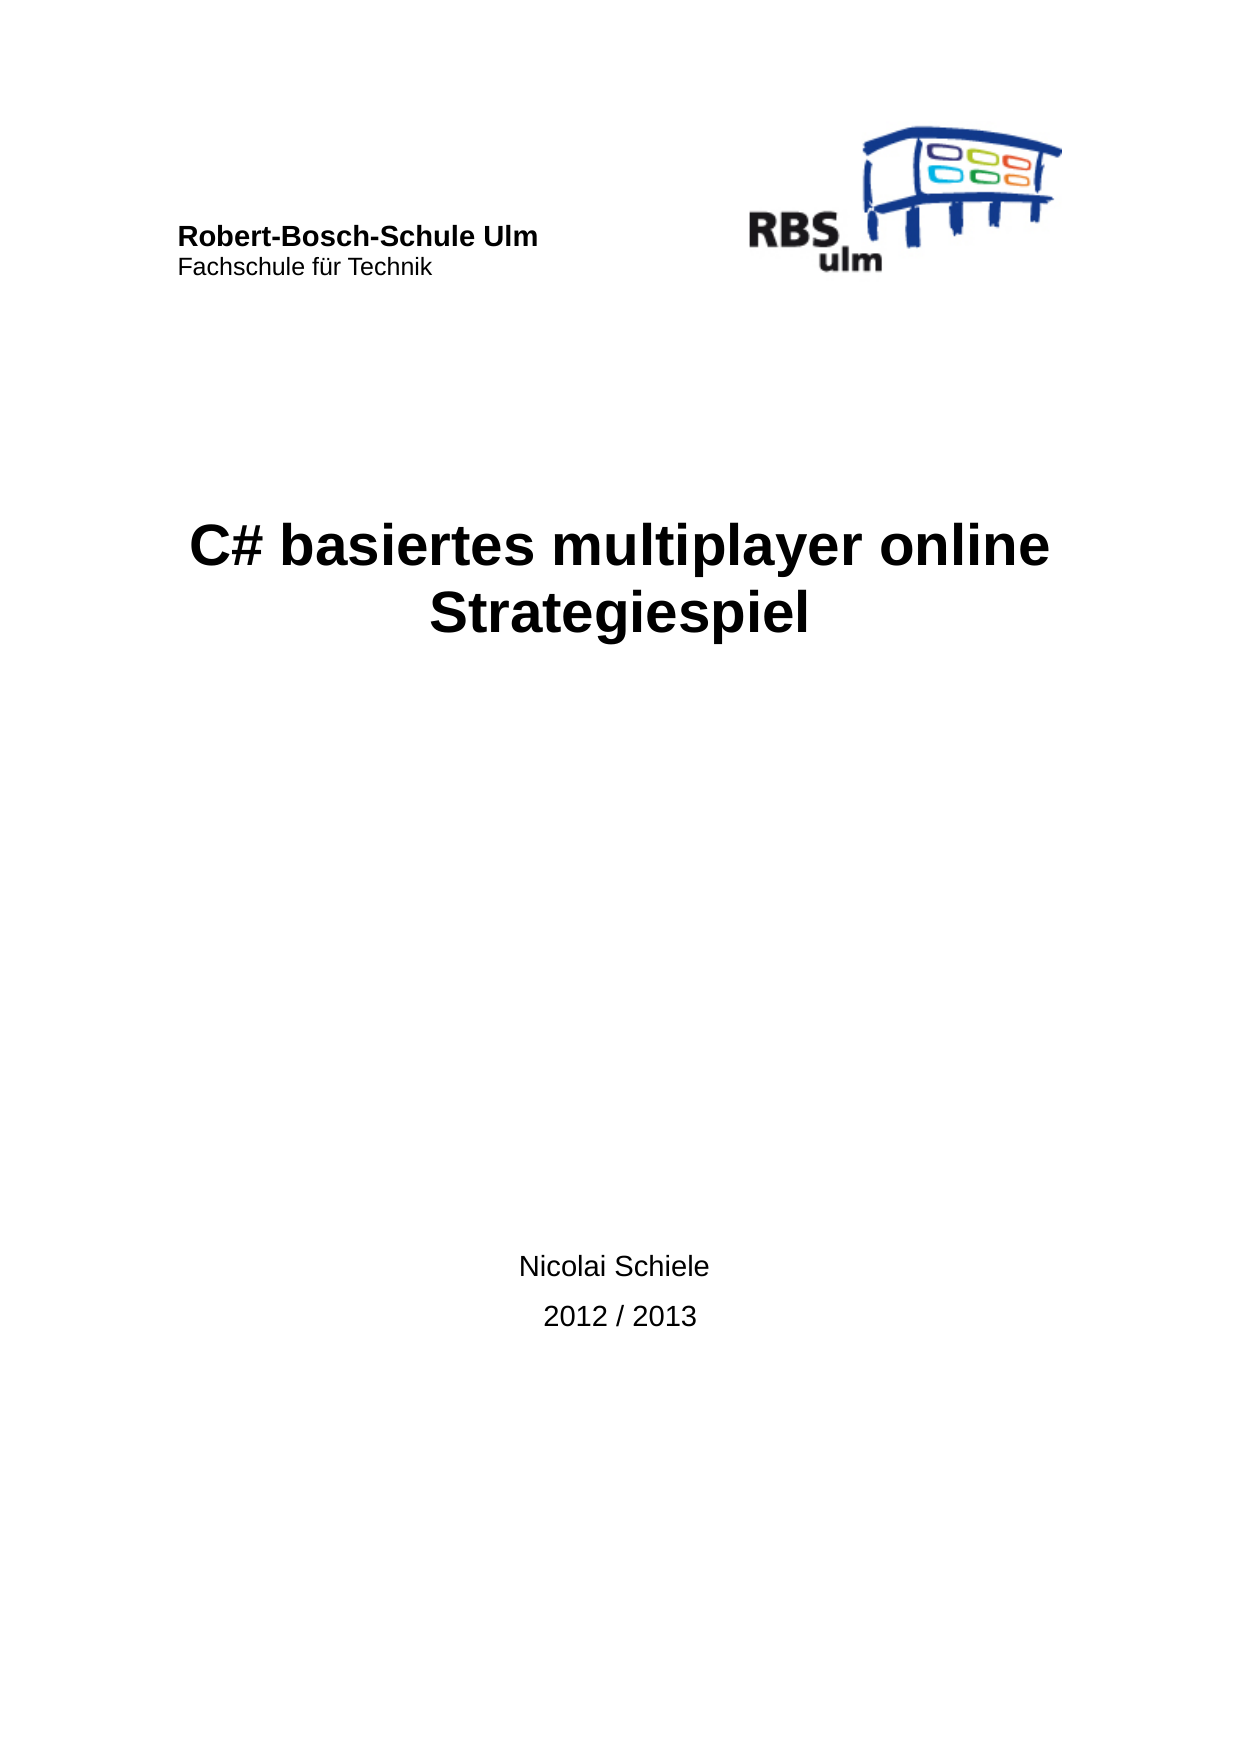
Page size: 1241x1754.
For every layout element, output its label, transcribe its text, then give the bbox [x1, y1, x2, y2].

text C# basiertes multiplayer online Strategiespiel [177, 511, 1063, 645]
picture [749, 121, 1062, 282]
text Fachschule für Technik [177, 252, 749, 281]
text Nicolai Schiele [165, 1249, 1063, 1282]
text Robert-Bosch-Schule Ulm [177, 219, 749, 252]
text 2012 / 2013 [177, 1299, 1063, 1333]
